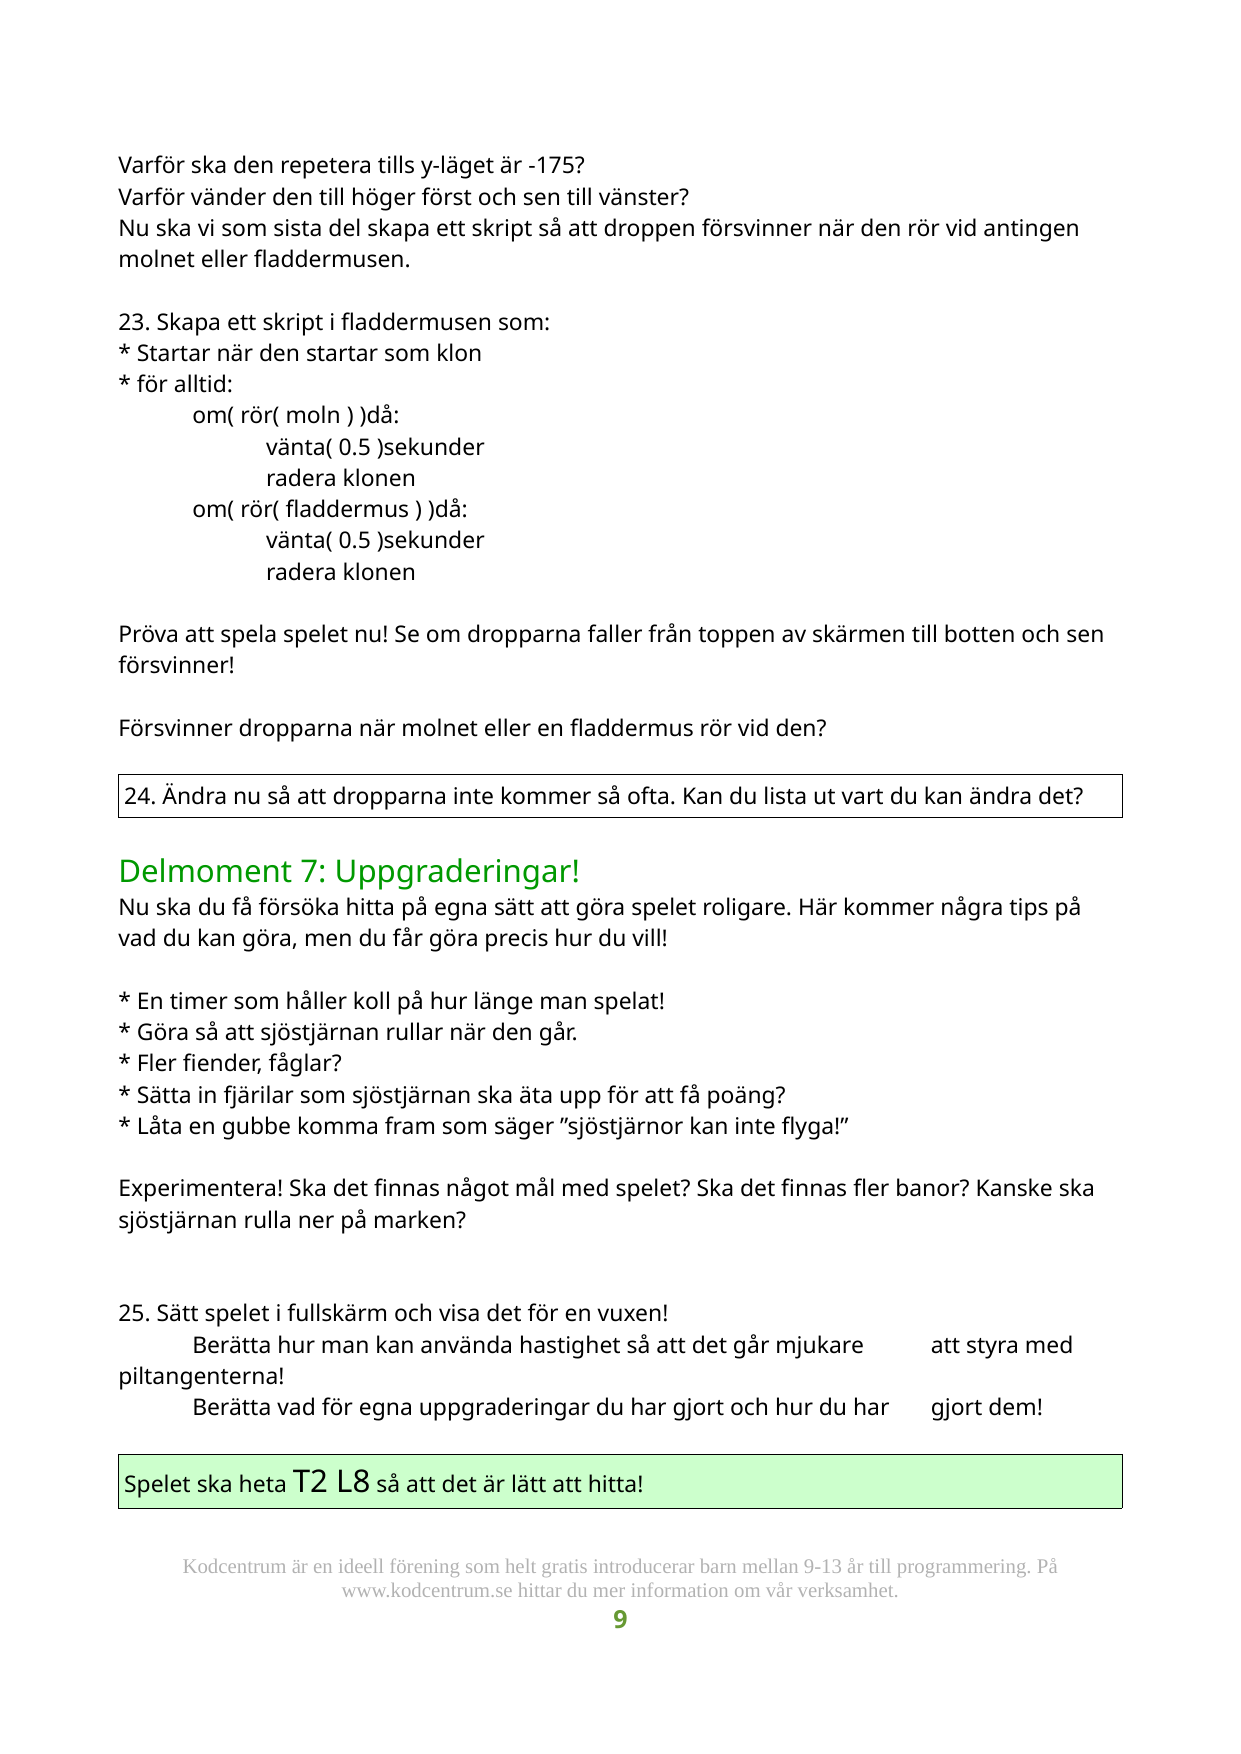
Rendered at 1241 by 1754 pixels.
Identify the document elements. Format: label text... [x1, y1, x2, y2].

text vänta( 0.5 )sekunder [118, 524, 1122, 556]
text 25. Sätt spelet i fullskärm och visa det för en vuxen! [118, 1297, 1122, 1329]
table_header 24. Ändra nu så att dropparna inte kommer så ofta. Kan du lista ut vart du kan ändra det? [119, 775, 1122, 817]
text * Startar när den startar som klon [118, 337, 1122, 368]
text om( rör( fladdermus ) )då: [118, 493, 1122, 524]
text Berätta vad för egna uppgraderingar du har gjort och hur du har gjort dem! [118, 1391, 1122, 1422]
text * Fler fiender, fåglar? [118, 1047, 1122, 1079]
text Varför vänder den till höger först och sen till vänster? [118, 181, 1122, 212]
text Berätta hur man kan använda hastighet så att det går mjukare att styra med piltangenterna! [118, 1329, 1122, 1391]
text Varför ska den repetera tills y-läget är -175? [118, 149, 1122, 181]
text Pröva att spela spelet nu! Se om dropparna faller från toppen av skärmen till botten och sen försvinner! [118, 618, 1122, 681]
text om( rör( moln ) )då: [118, 399, 1122, 431]
table_header Spelet ska heta T2 L8 så att det är lätt att hitta! [119, 1455, 1122, 1508]
text * Låta en gubbe komma fram som säger ”sjöstjärnor kan inte flyga!” [118, 1110, 1122, 1141]
text radera klonen [118, 462, 1122, 493]
text * En timer som håller koll på hur länge man spelat! [118, 985, 1122, 1016]
text * för alltid: [118, 368, 1122, 399]
text Delmoment 7: Uppgraderingar! [118, 848, 1122, 891]
text Nu ska vi som sista del skapa ett skript så att droppen försvinner när den rör vid antingen molnet eller fladdermusen. 23. Skapa ett skript i fladdermusen som: [118, 212, 1122, 337]
text Experimentera! Ska det finnas något mål med spelet? Ska det finnas fler banor? Kanske ska sjöstjärnan rulla ner på marken? [118, 1172, 1122, 1235]
text radera klonen [118, 556, 1122, 587]
text vänta( 0.5 )sekunder [118, 431, 1122, 462]
text * Göra så att sjöstjärnan rullar när den går. [118, 1016, 1122, 1047]
text Försvinner dropparna när molnet eller en fladdermus rör vid den? [118, 712, 1122, 743]
text Nu ska du få försöka hitta på egna sätt att göra spelet roligare. Här kommer några tips på vad du kan göra, men du får göra precis hur du vill! [118, 891, 1122, 954]
text * Sätta in fjärilar som sjöstjärnan ska äta upp för att få poäng? [118, 1079, 1122, 1110]
